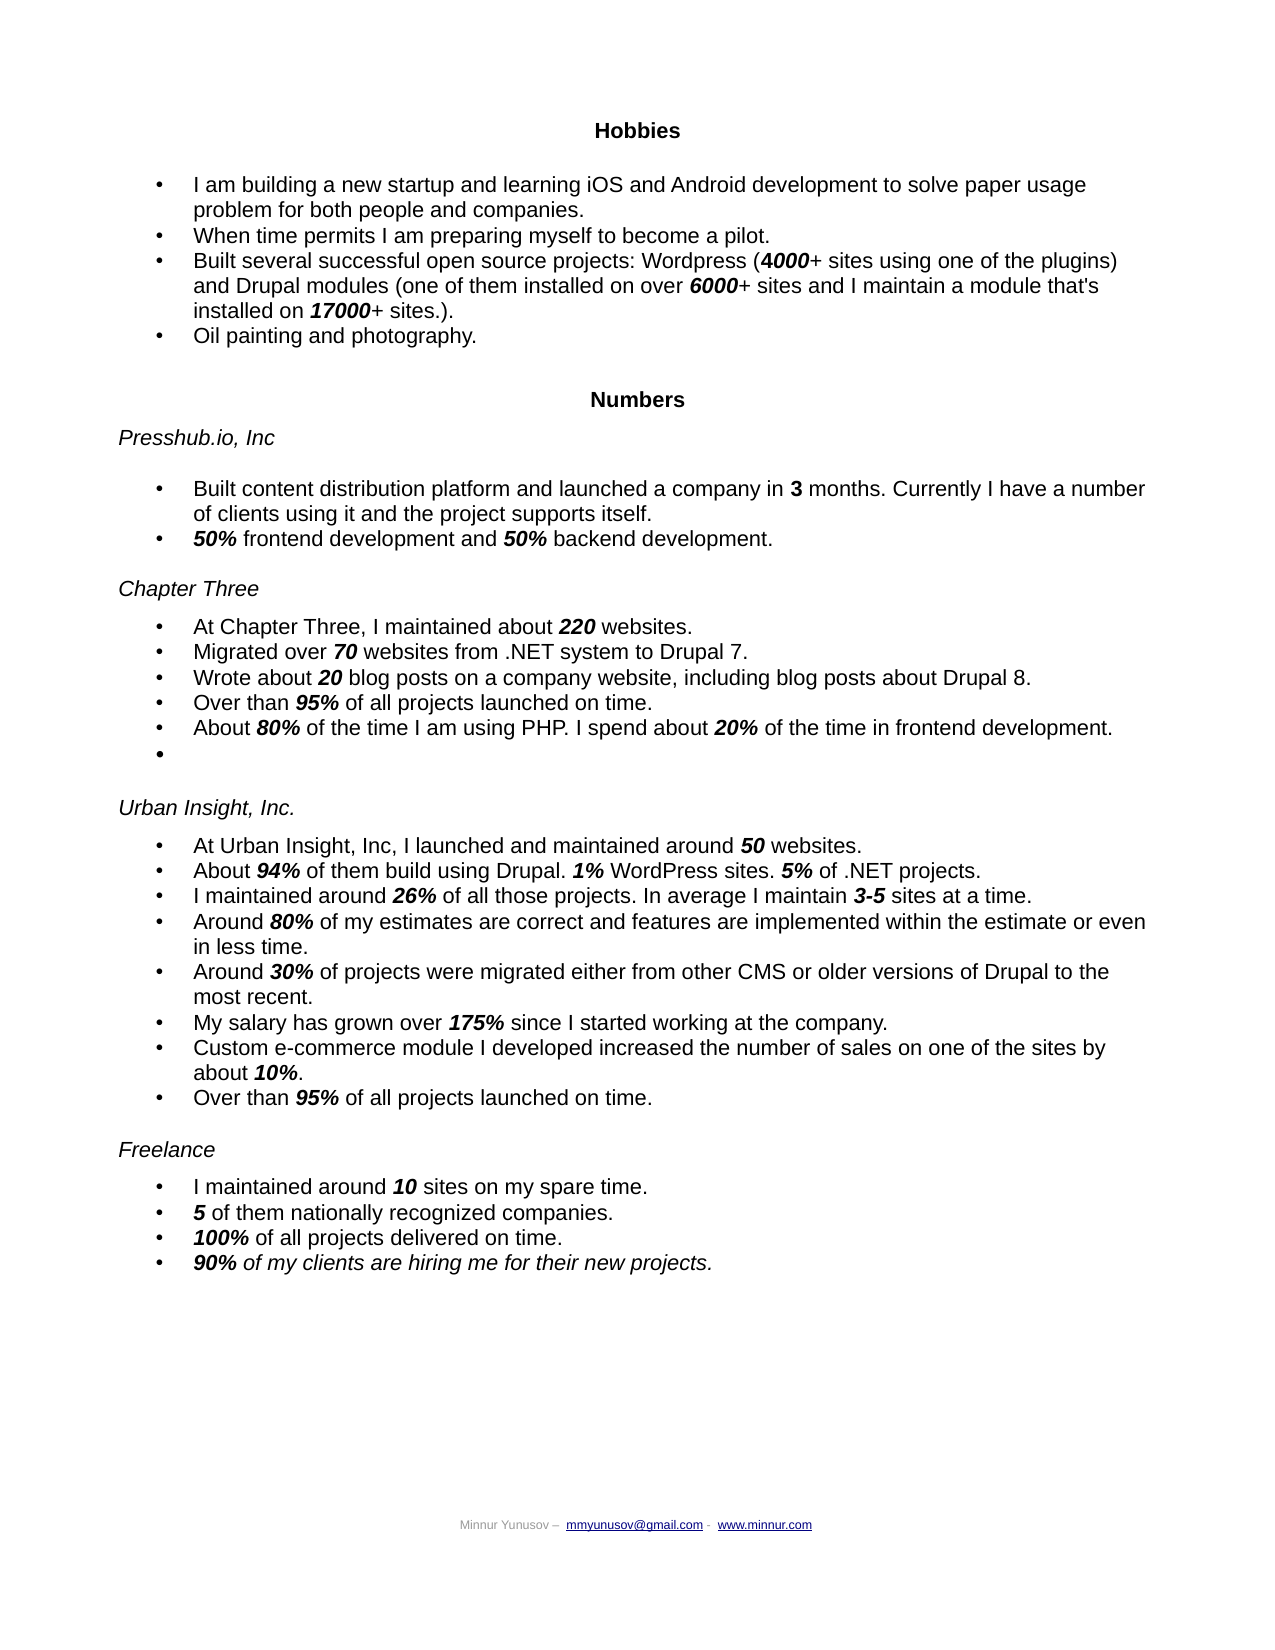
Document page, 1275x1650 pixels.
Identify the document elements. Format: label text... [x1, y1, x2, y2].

list At Chapter Three, I maintained about 220 websites. [156, 614, 1157, 639]
list Built several successful open source projects: Wordpress (4000+ sites using one of the plugins) and Drupal modules (one of them installed on over 6000+ sites and I maintain a module that's installed on 17000+ sites.). [156, 248, 1157, 323]
list Built content distribution platform and launched a company in 3 months. Currently I have a number of clients using it and the project supports itself. [156, 476, 1157, 526]
list Migrated over 70 websites from .NET system to Drupal 7. [156, 639, 1157, 664]
list Around 80% of my estimates are correct and features are implemented within the estimate or even in less time. [156, 908, 1157, 959]
list About 94% of them build using Drupal. 1% WordPress sites. 5% of .NET projects. [156, 858, 1157, 883]
list 5 of them nationally recognized companies. [156, 1199, 1157, 1225]
list Oil painting and photography. [156, 323, 1157, 348]
text Numbers [118, 387, 1157, 413]
list 50% frontend development and 50% backend development. [156, 526, 1157, 551]
text Urban Insight, Inc. [118, 795, 1157, 820]
list I maintained around 26% of all those projects. In average I maintain 3-5 sites at a time. [156, 883, 1157, 908]
list Around 30% of projects were migrated either from other CMS or older versions of Drupal to the most recent. [156, 959, 1157, 1009]
list My salary has grown over 175% since I started working at the company. [156, 1009, 1157, 1034]
list 100% of all projects delivered on time. [156, 1225, 1157, 1250]
text Chapter Three [118, 576, 1157, 602]
text Hobbies [118, 118, 1157, 143]
list I maintained around 10 sites on my spare time. [156, 1174, 1157, 1199]
list Wrote about 20 blog posts on a company website, including blog posts about Drupal 8. [156, 664, 1157, 690]
list About 80% of the time I am using PHP. I spend about 20% of the time in frontend development. [156, 715, 1157, 740]
list Over than 95% of all projects launched on time. [156, 690, 1157, 715]
list I am building a new startup and learning iOS and Android development to solve paper usage problem for both people and companies. [156, 172, 1157, 222]
list Over than 95% of all projects launched on time. [156, 1085, 1157, 1110]
list Custom e-commerce module I developed increased the number of sales on one of the sites by about 10%. [156, 1034, 1157, 1085]
text Freelance [118, 1137, 1157, 1162]
list 90% of my clients are hiring me for their new projects. [156, 1250, 1157, 1275]
text Presshub.io, Inc [118, 425, 1157, 450]
list At Urban Insight, Inc, I launched and maintained around 50 websites. [156, 833, 1157, 858]
list When time permits I am preparing myself to become a pilot. [156, 222, 1157, 248]
